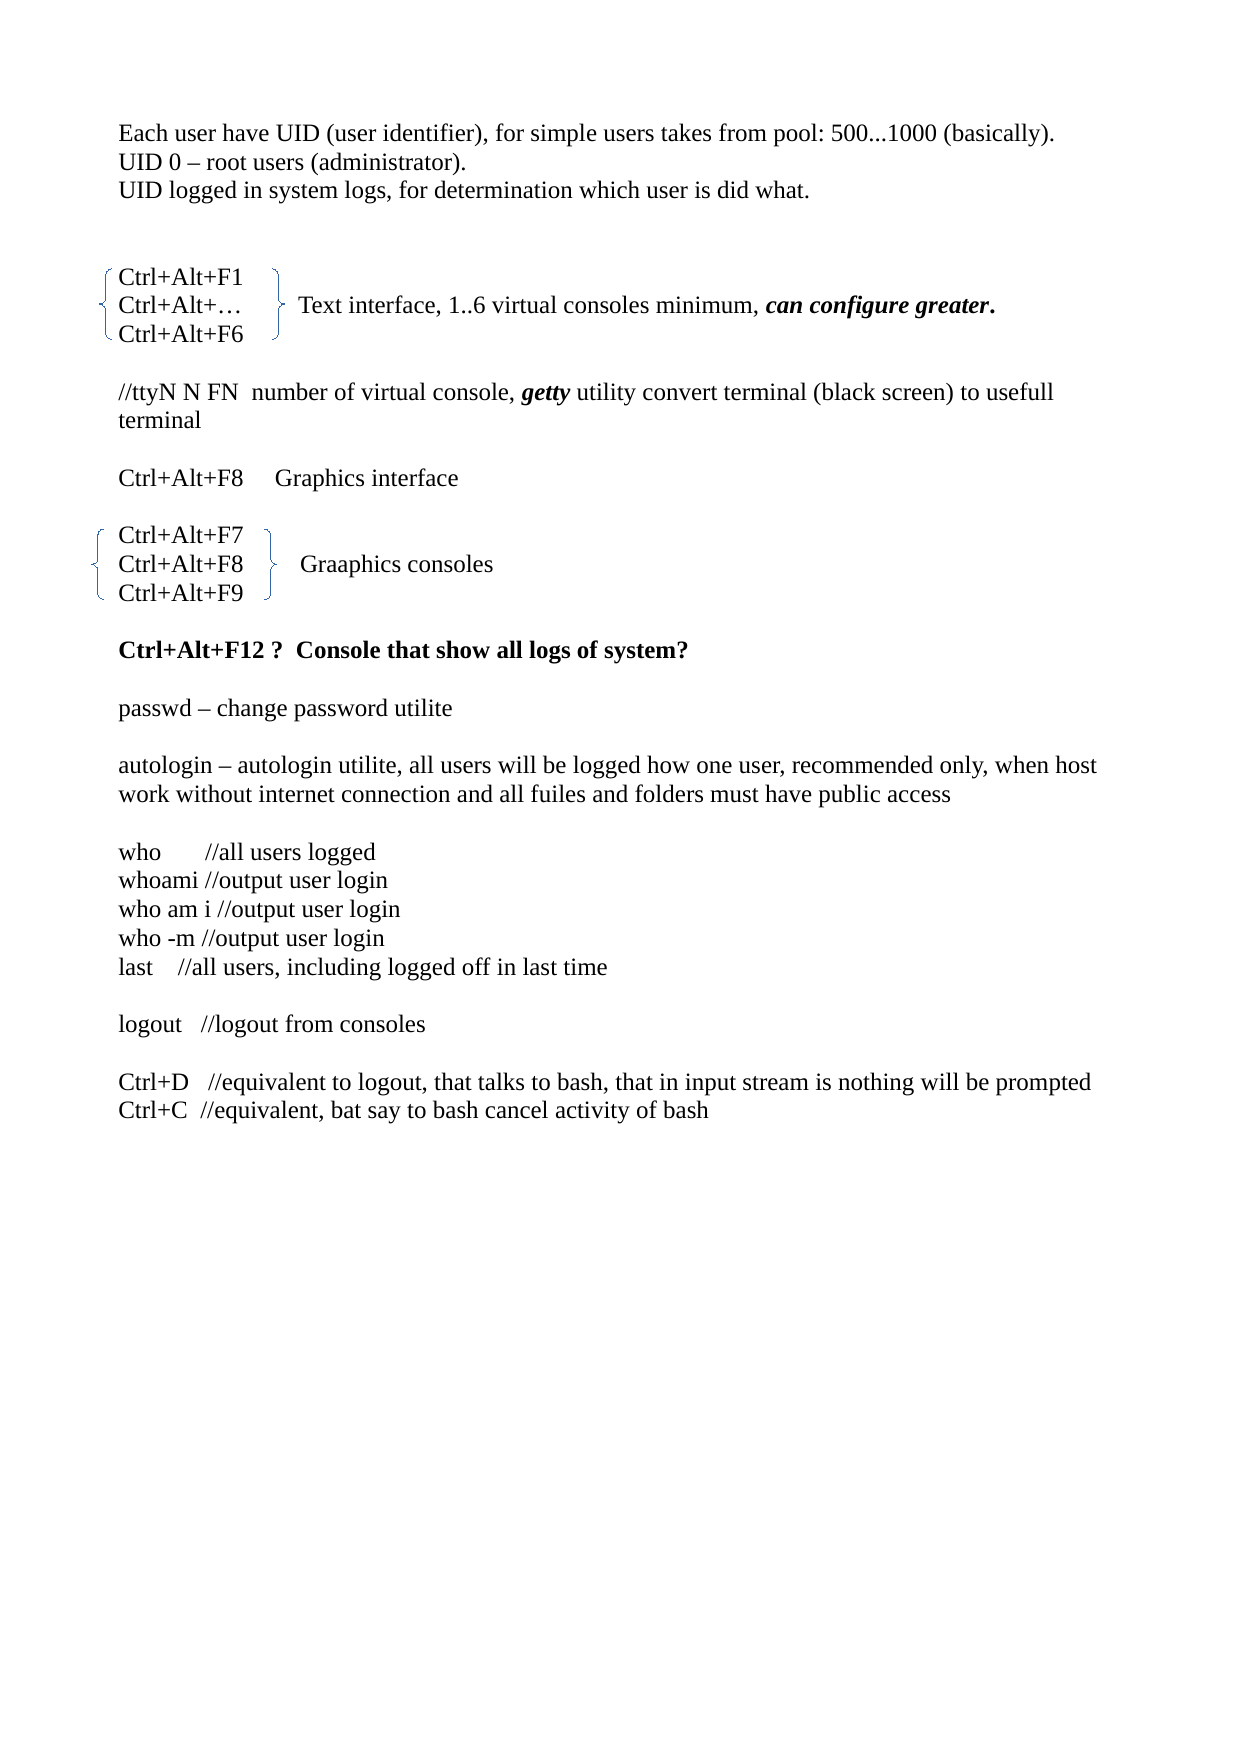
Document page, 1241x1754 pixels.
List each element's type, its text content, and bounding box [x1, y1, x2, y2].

text passwd – change password utilite [118, 693, 1122, 722]
text who -m //output user login [118, 923, 1122, 952]
text Ctrl+Alt+F9 [118, 578, 1122, 607]
text Ctrl+Alt+F8 Graphics interface [118, 463, 1122, 492]
text Ctrl+Alt+F6 [118, 319, 1122, 348]
text //ttyN N FN number of virtual console, getty utility convert terminal (black screen) to usefull terminal [118, 377, 1122, 434]
text last //all users, including logged off in last time [118, 952, 1122, 981]
text UID 0 – root users (administrator). [118, 147, 1122, 176]
text autologin – autologin utilite, all users will be logged how one user, recommended only, when host work without internet connection and all fuiles and folders must have public access [118, 751, 1122, 808]
text whoami //output user login [118, 866, 1122, 894]
text logout //logout from consoles [118, 1009, 1122, 1038]
text Ctrl+Alt+… Text interface, 1..6 virtual consoles minimum, can configure greater. [118, 291, 1122, 319]
text who //all users logged [118, 837, 1122, 866]
text Ctrl+Alt+F8 Graaphics consoles [118, 549, 1122, 578]
text Ctrl+Alt+F12 ? Console that show all logs of system? [118, 636, 1122, 664]
text Ctrl+C //equivalent, bat say to bash cancel activity of bash [118, 1096, 1122, 1124]
text Each user have UID (user identifier), for simple users takes from pool: 500...1000 (basically). [118, 118, 1122, 147]
text who am i //output user login [118, 894, 1122, 923]
text Ctrl+D //equivalent to logout, that talks to bash, that in input stream is nothing will be prompted [118, 1067, 1122, 1096]
text Ctrl+Alt+F1 [118, 262, 1122, 291]
text Ctrl+Alt+F7 [118, 521, 1122, 549]
text UID logged in system logs, for determination which user is did what. [118, 176, 1122, 204]
